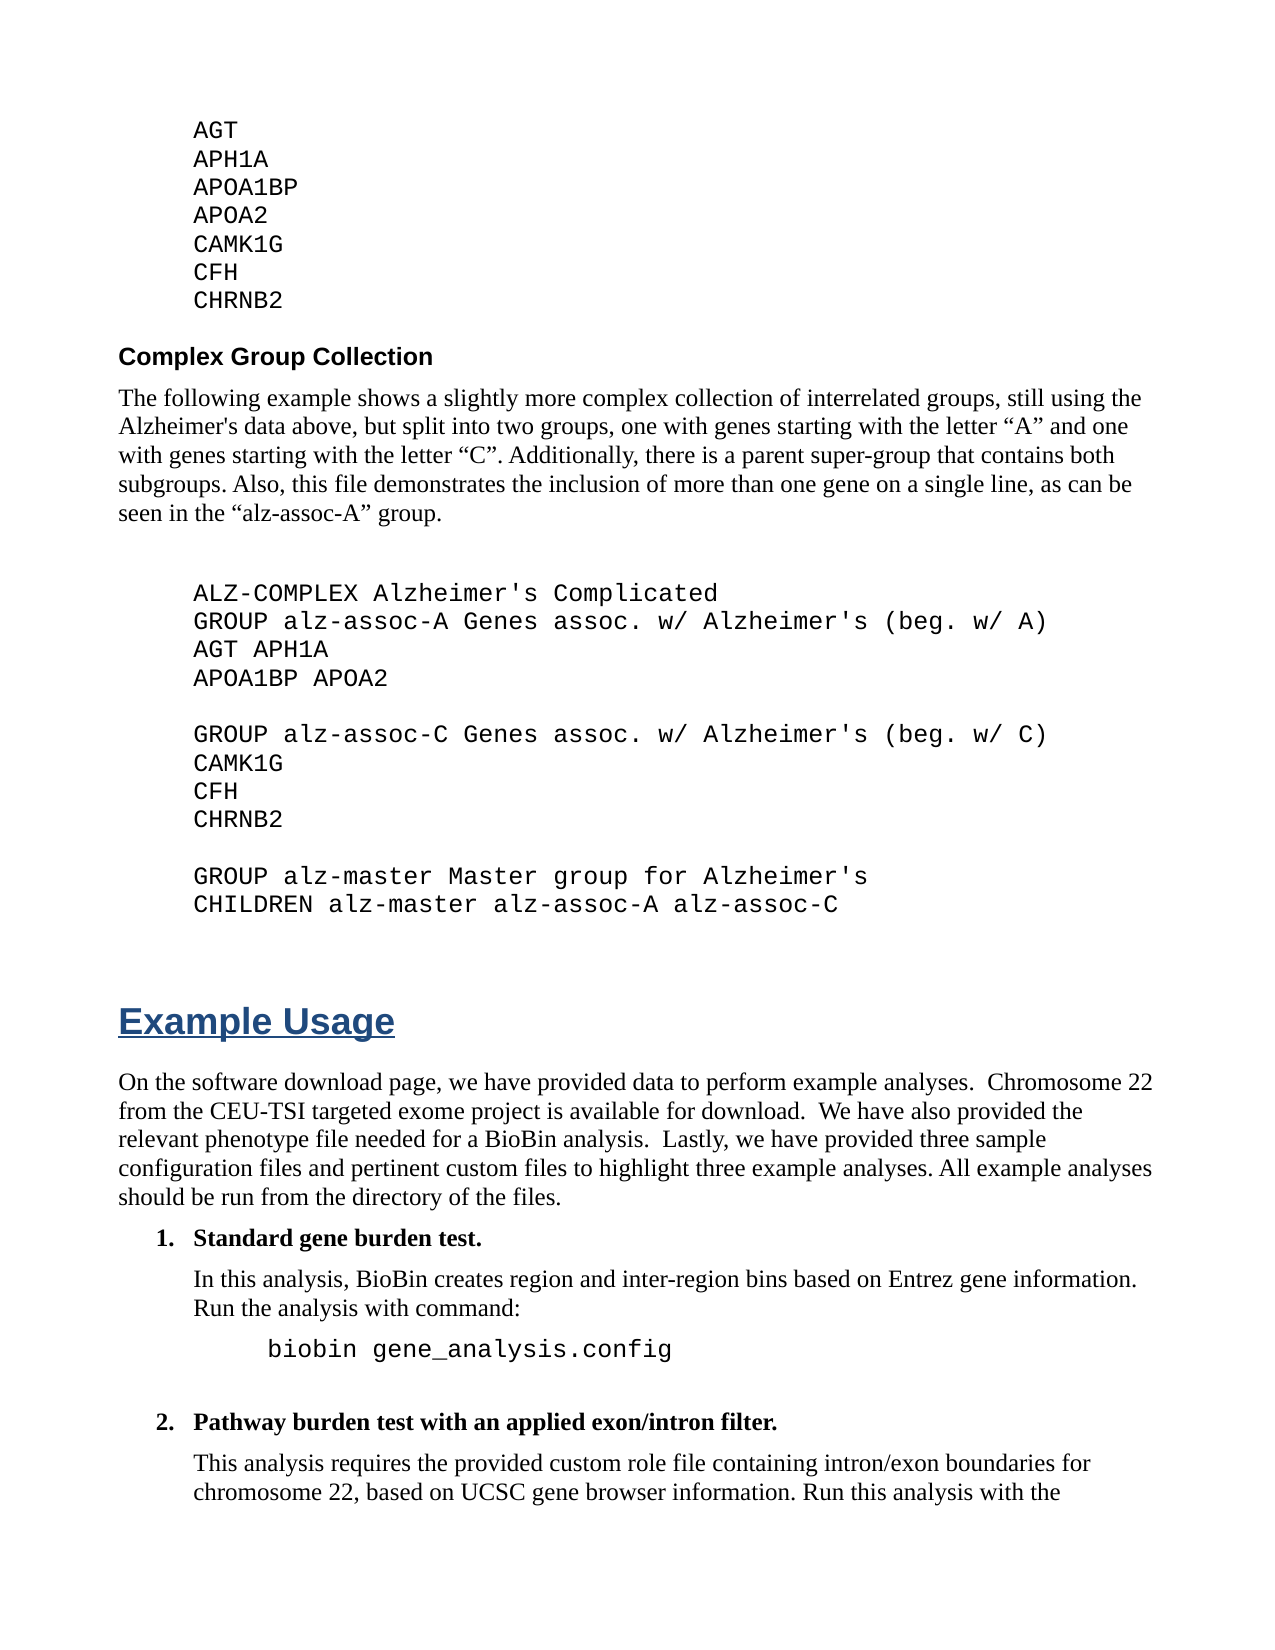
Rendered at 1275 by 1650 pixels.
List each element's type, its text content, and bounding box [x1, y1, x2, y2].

subtitle Example Usage [118, 999, 1157, 1042]
list Pathway burden test with an applied exon/intron filter. [156, 1407, 1157, 1435]
text On the software download page, we have provided data to perform example analyses. Chromosome 22 from the CEU-TSI targeted exome project is available for download. We have also provided the relevant phenotype file needed for a BioBin analysis. Lastly, we have provided three sample configuration files and pertinent custom files to highlight three example analyses. All example analyses should be run from the directory of the files. [118, 1067, 1157, 1211]
text CFH [193, 260, 1157, 288]
text CHRNB2 [193, 807, 1157, 835]
text CHRNB2 [193, 288, 1157, 316]
text biobin gene_analysis.config [193, 1334, 1157, 1394]
text This analysis requires the provided custom role file containing intron/exon boundaries for chromosome 22, based on UCSC gene browser information. Run this analysis with the [193, 1448, 1157, 1505]
text GROUP alz-assoc-C Genes assoc. w/ Alzheimer's (beg. w/ C) [193, 722, 1157, 750]
text In this analysis, BioBin creates region and inter-region bins based on Entrez gene information. Run the analysis with command: [193, 1264, 1157, 1322]
text CAMK1G [193, 750, 1157, 778]
list Standard gene burden test. [156, 1223, 1157, 1252]
text ALZ-COMPLEX Alzheimer's Complicated [193, 580, 1157, 608]
text CFH [193, 778, 1157, 807]
text GROUP alz-assoc-A Genes assoc. w/ Alzheimer's (beg. w/ A) [193, 608, 1157, 637]
text AGT [193, 118, 1157, 146]
text AGT APH1A [193, 637, 1157, 665]
text APOA1BP APOA2 [193, 665, 1157, 693]
text APOA1BP [193, 175, 1157, 203]
subtitle Complex Group Collection [118, 341, 1157, 370]
text The following example shows a slightly more complex collection of interrelated groups, still using the Alzheimer's data above, but split into two groups, one with genes starting with the letter “A” and one with genes starting with the letter “C”. Additionally, there is a parent super-group that contains both subgroups. Also, this file demonstrates the inclusion of more than one gene on a single line, as can be seen in the “alz-assoc-A” group. [118, 383, 1157, 555]
text CAMK1G [193, 231, 1157, 260]
text GROUP alz-master Master group for Alzheimer's [193, 863, 1157, 892]
text APH1A [193, 146, 1157, 175]
text CHILDREN alz-master alz-assoc-A alz-assoc-C [193, 892, 1157, 920]
text APOA2 [193, 203, 1157, 231]
